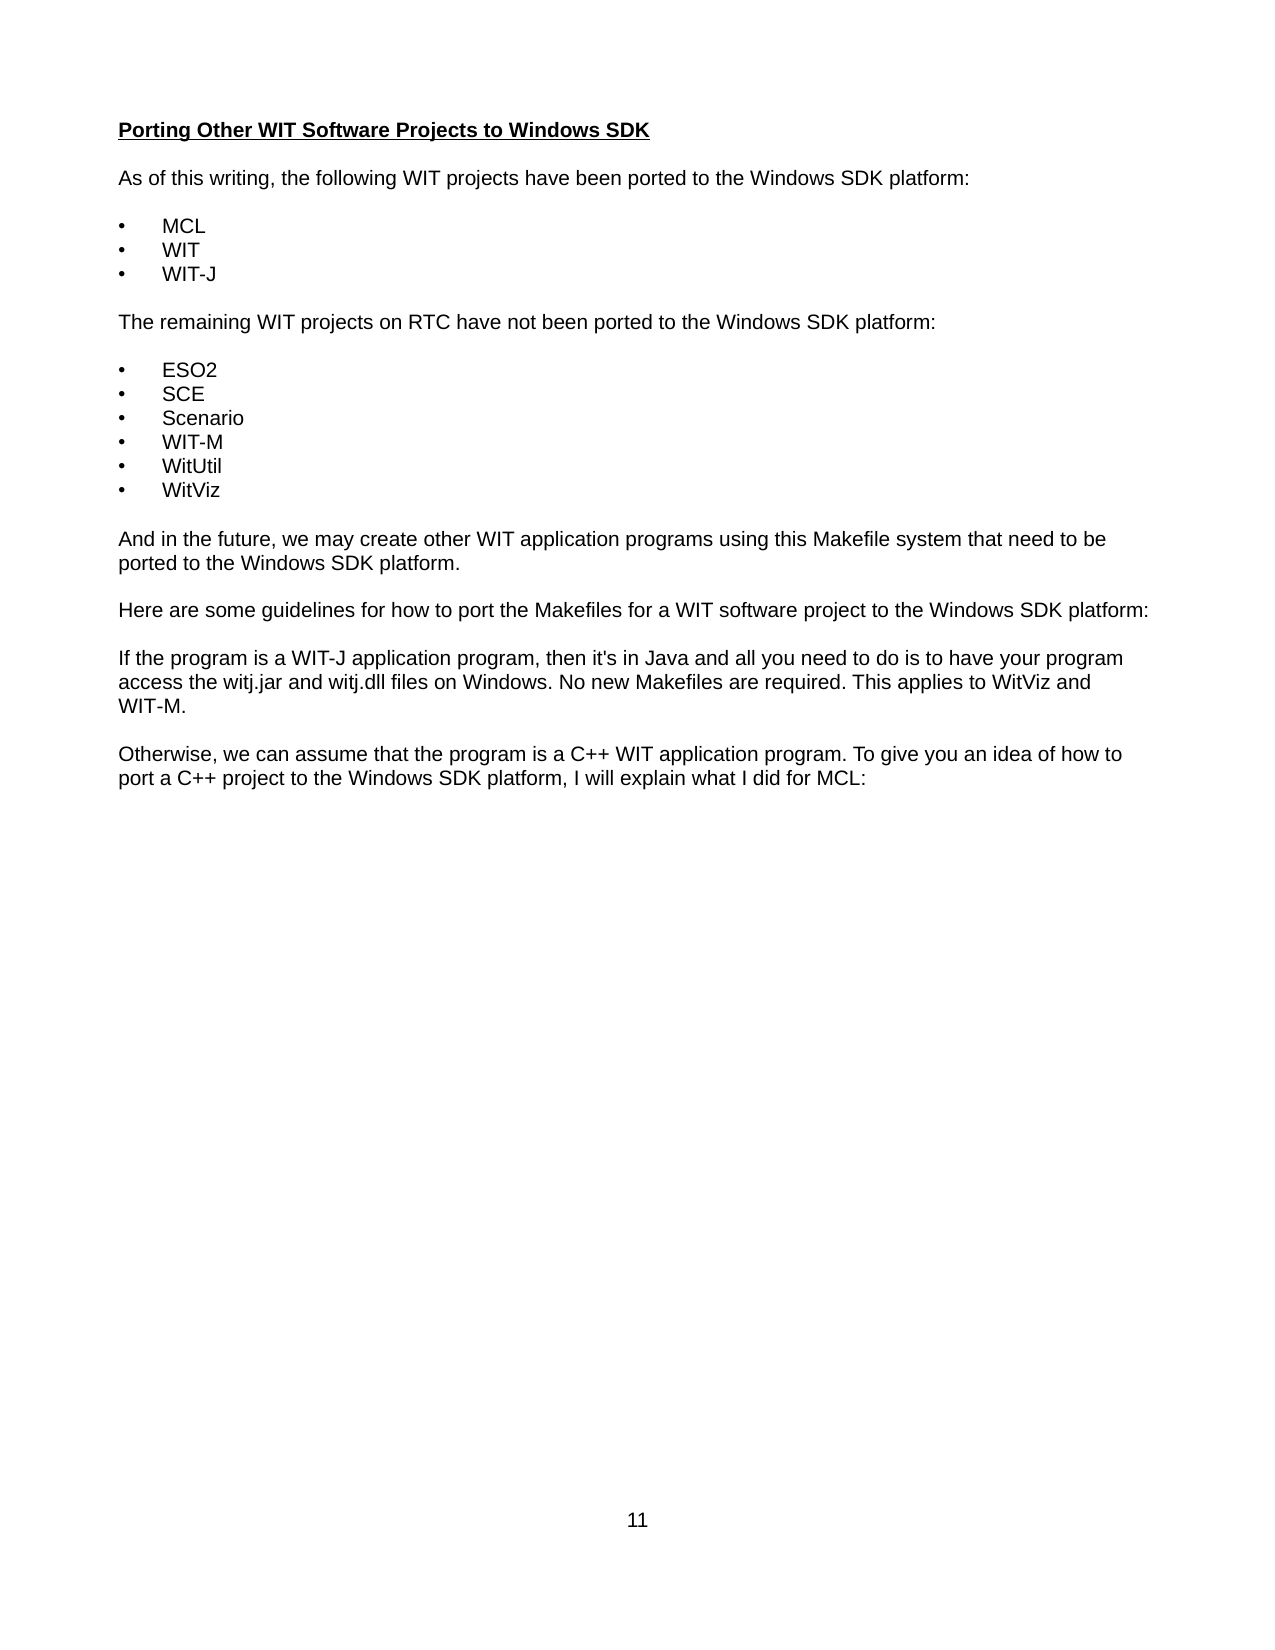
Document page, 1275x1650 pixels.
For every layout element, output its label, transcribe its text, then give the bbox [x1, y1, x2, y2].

list WIT [118, 238, 1157, 262]
text As of this writing, the following WIT projects have been ported to the Windows SDK platform: [118, 166, 1157, 190]
list WIT-M [118, 430, 1157, 454]
list MCL [118, 214, 1157, 238]
text Otherwise, we can assume that the program is a C++ WIT application program. To give you an idea of how to port a C++ project to the Windows SDK platform, I will explain what I did for MCL: [118, 742, 1157, 790]
list WitUtil [118, 454, 1157, 478]
text If the program is a WIT-J application program, then it's in Java and all you need to do is to have your program access the witj.jar and witj.dll files on Windows. No new Makefiles are required. This applies to WitViz and WIT‑M. [118, 646, 1157, 718]
list WitViz [118, 478, 1157, 502]
list Scenario [118, 406, 1157, 430]
list WIT-J [118, 262, 1157, 286]
text And in the future, we may create other WIT application programs using this Makefile system that need to be ported to the Windows SDK platform. [118, 526, 1157, 574]
list ESO2 [118, 358, 1157, 382]
list SCE [118, 382, 1157, 406]
text The remaining WIT projects on RTC have not been ported to the Windows SDK platform: [118, 310, 1157, 334]
text Porting Other WIT Software Projects to Windows SDK [118, 118, 1157, 142]
text Here are some guidelines for how to port the Makefiles for a WIT software project to the Windows SDK platform: [118, 598, 1157, 622]
